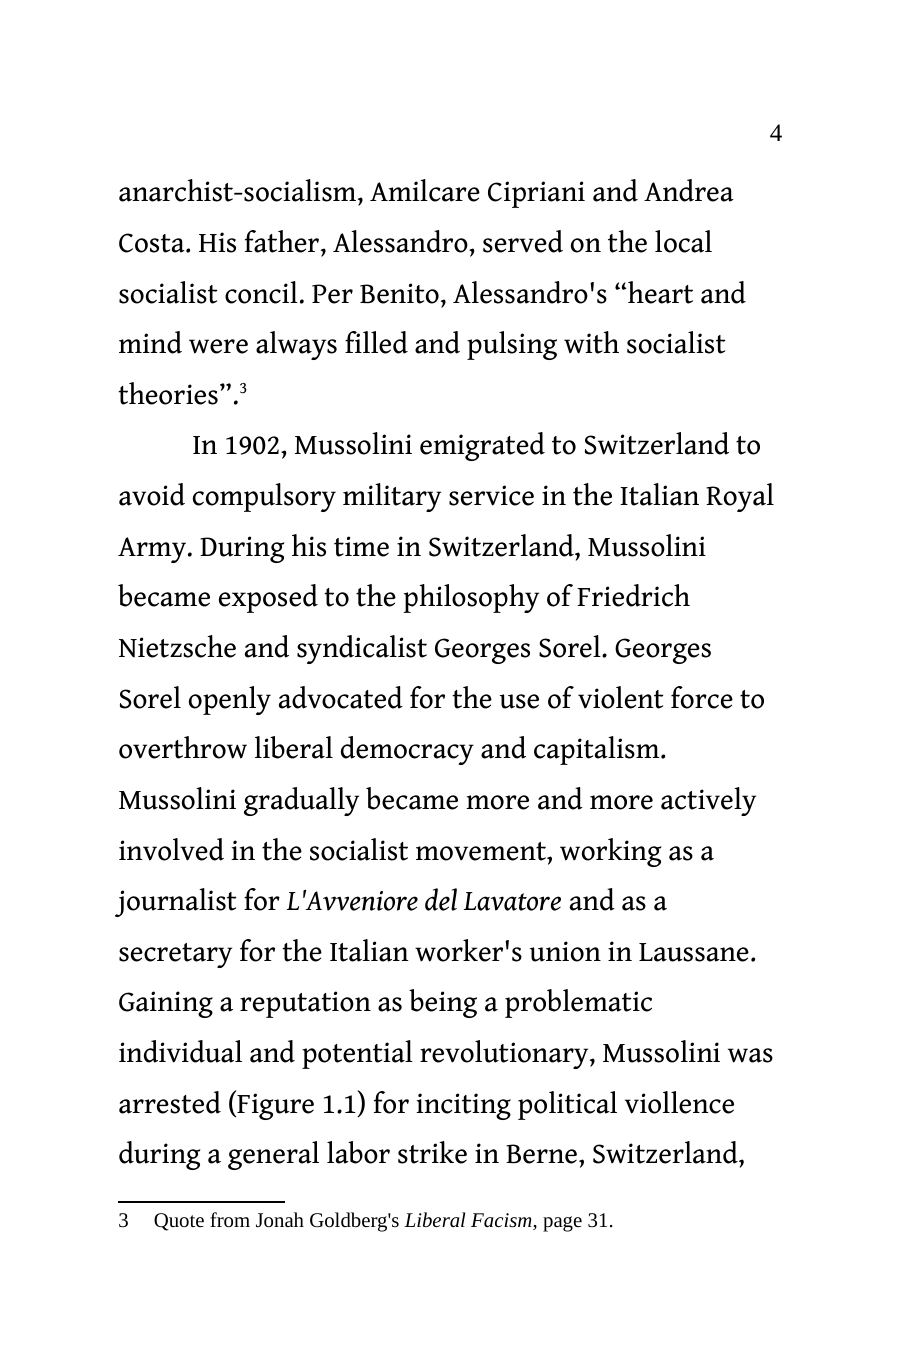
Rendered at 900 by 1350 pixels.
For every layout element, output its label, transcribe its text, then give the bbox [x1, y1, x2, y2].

text In 1902, Mussolini emigrated to Switzerland to avoid compulsory military service in the Italian Royal Army. During his time in Switzerland, Mussolini became exposed to the philosophy of Friedrich Nietzsche and syndicalist Georges Sorel. Georges Sorel openly advocated for the use of violent force to overthrow liberal democracy and capitalism. Mussolini gradually became more and more actively involved in the socialist movement, working as a journalist for L'Avveniore del Lavatore and as a secretary for the Italian worker's union in Laussane. Gaining a reputation as being a problematic individual and potential revolutionary, Mussolini was arrested (Figure 1.1) for inciting political viollence during a general labor strike in Berne, Switzerland, [118, 429, 782, 1172]
text Quote from Jonah Goldberg's Liberal Facism, page 31. [118, 1208, 782, 1232]
text anarchist-socialism, Amilcare Cipriani and Andrea Costa. His father, Alessandro, served on the local socialist concil. Per Benito, Alessandro's “heart and mind were always filled and pulsing with socialist theories”. [118, 176, 782, 413]
